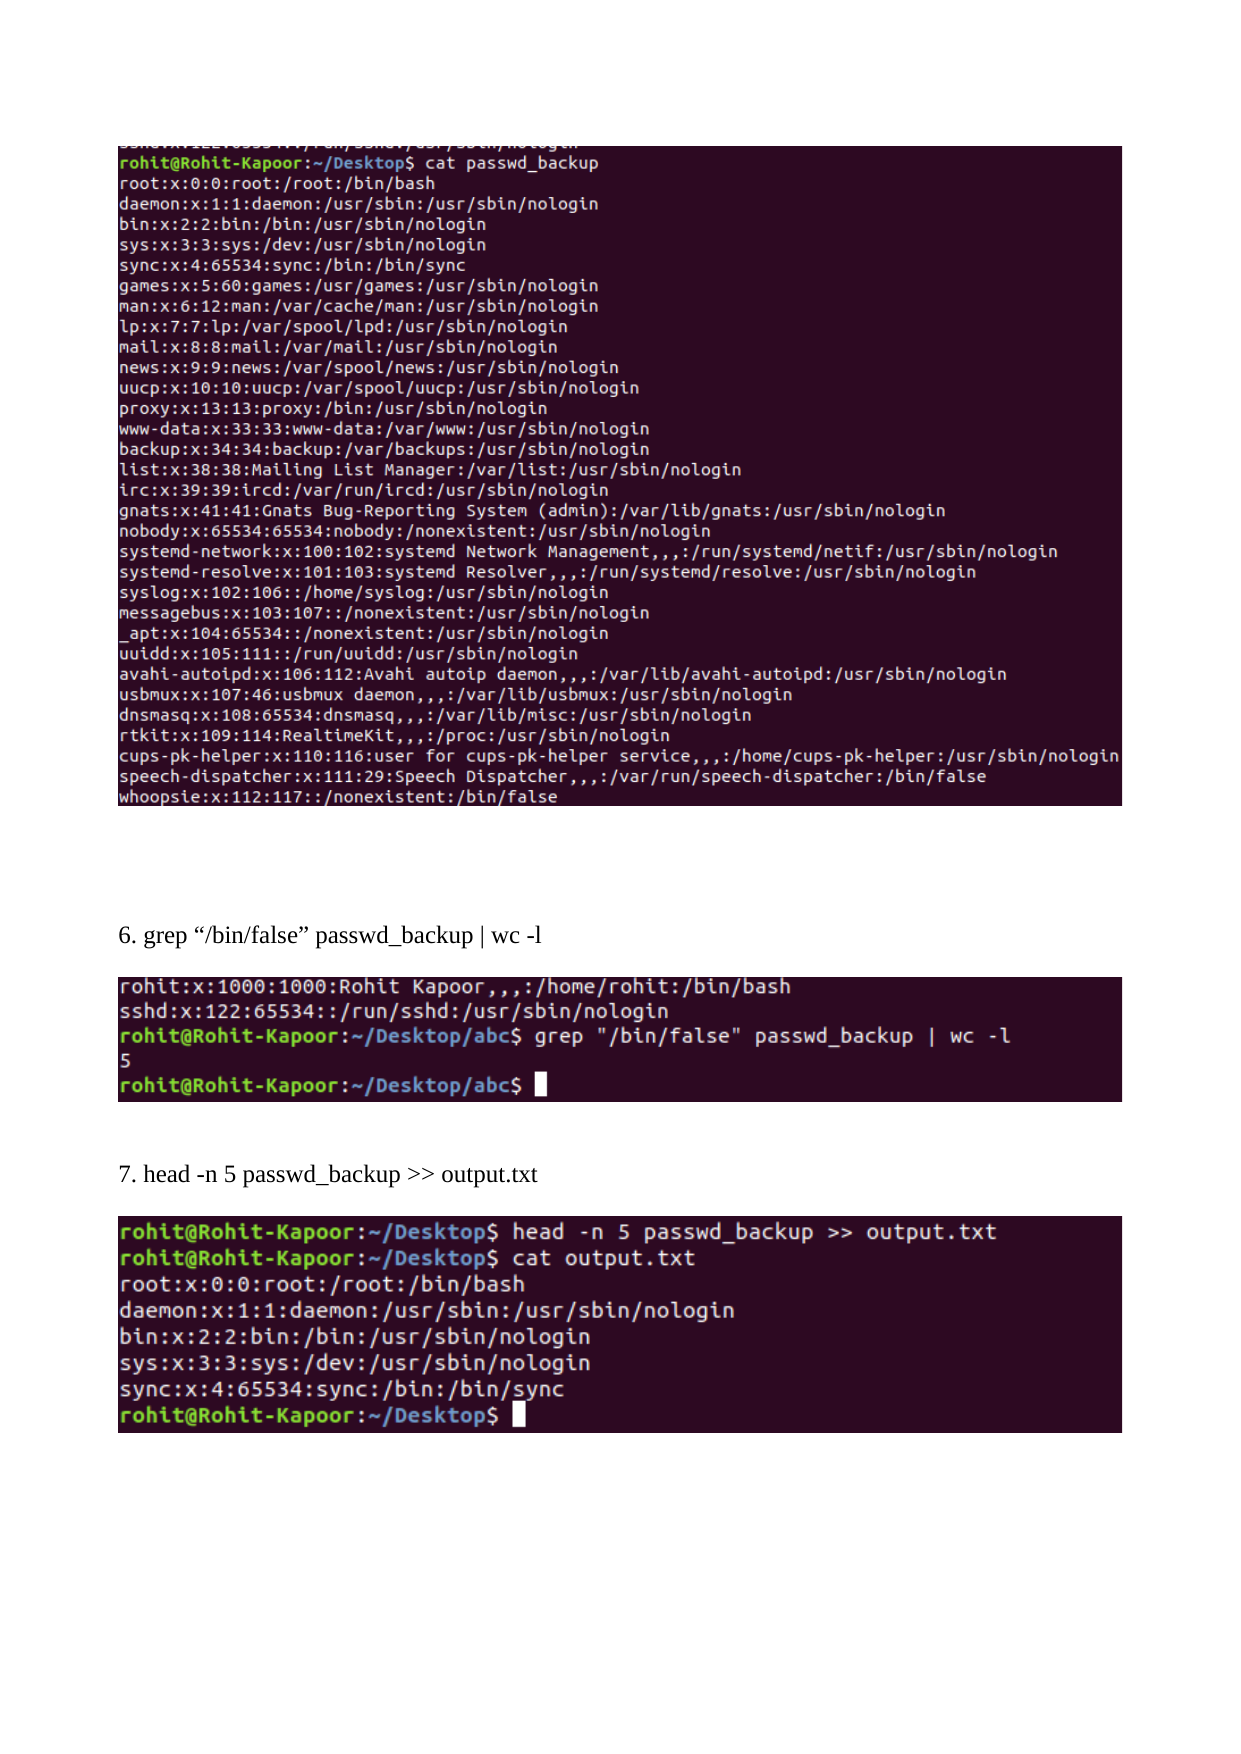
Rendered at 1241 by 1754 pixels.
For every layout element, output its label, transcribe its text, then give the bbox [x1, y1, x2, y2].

picture [118, 977, 1123, 1102]
picture [118, 146, 1123, 806]
text 6. grep “/bin/false” passwd_backup | wc -l [118, 920, 1122, 949]
text 7. head -n 5 passwd_backup >> output.txt [118, 1159, 1122, 1187]
picture [118, 1216, 1123, 1433]
